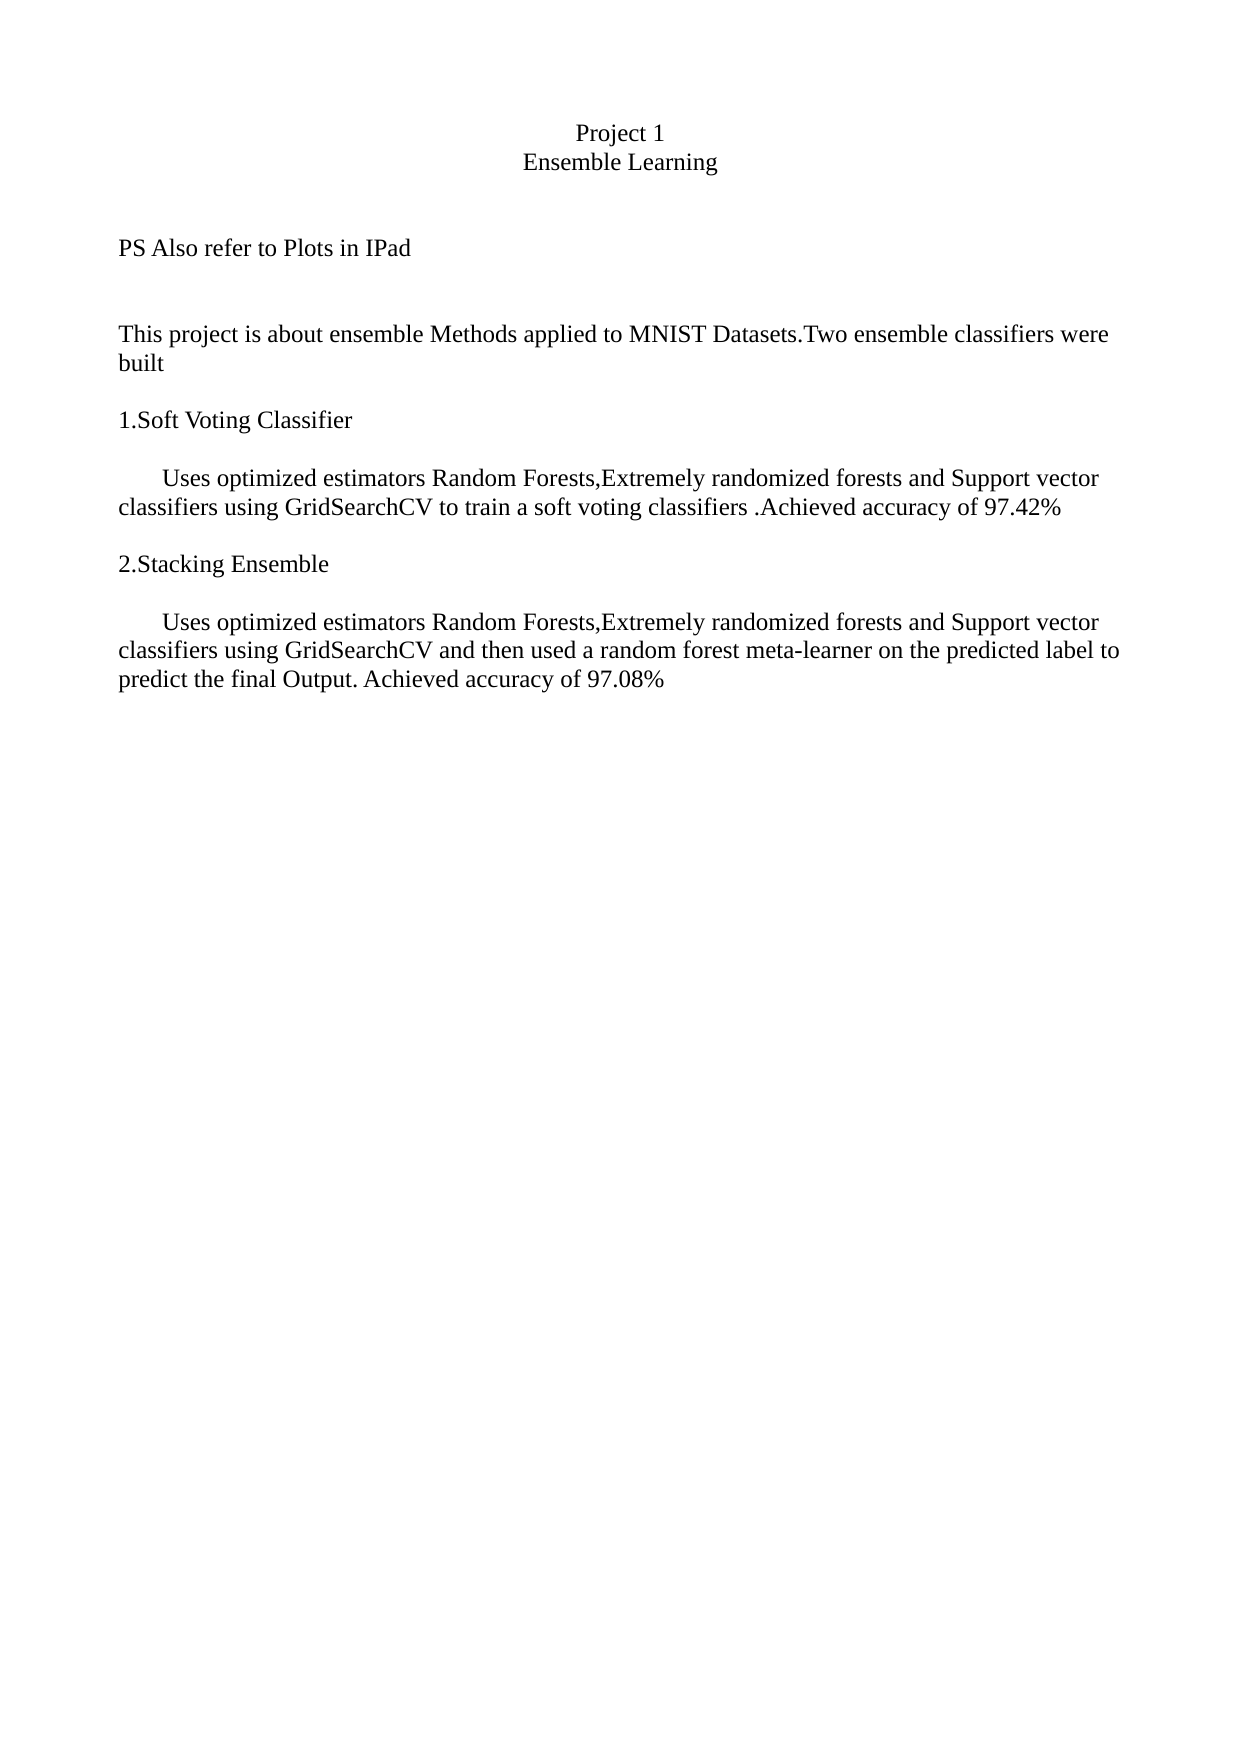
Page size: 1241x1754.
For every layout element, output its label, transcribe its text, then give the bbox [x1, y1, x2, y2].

text Uses optimized estimators Random Forests,Extremely randomized forests and Support vector classifiers using GridSearchCV and then used a random forest meta-learner on the predicted label to predict the final Output. Achieved accuracy of 97.08% [118, 607, 1122, 693]
text This project is about ensemble Methods applied to MNIST Datasets.Two ensemble classifiers were built [118, 319, 1122, 377]
text 2.Stacking Ensemble [118, 549, 1122, 578]
text Ensemble Learning [118, 147, 1122, 176]
text 1.Soft Voting Classifier [118, 406, 1122, 434]
text Project 1 [118, 118, 1122, 147]
text PS Also refer to Plots in IPad [118, 233, 1122, 262]
text Uses optimized estimators Random Forests,Extremely randomized forests and Support vector classifiers using GridSearchCV to train a soft voting classifiers .Achieved accuracy of 97.42% [118, 463, 1122, 521]
